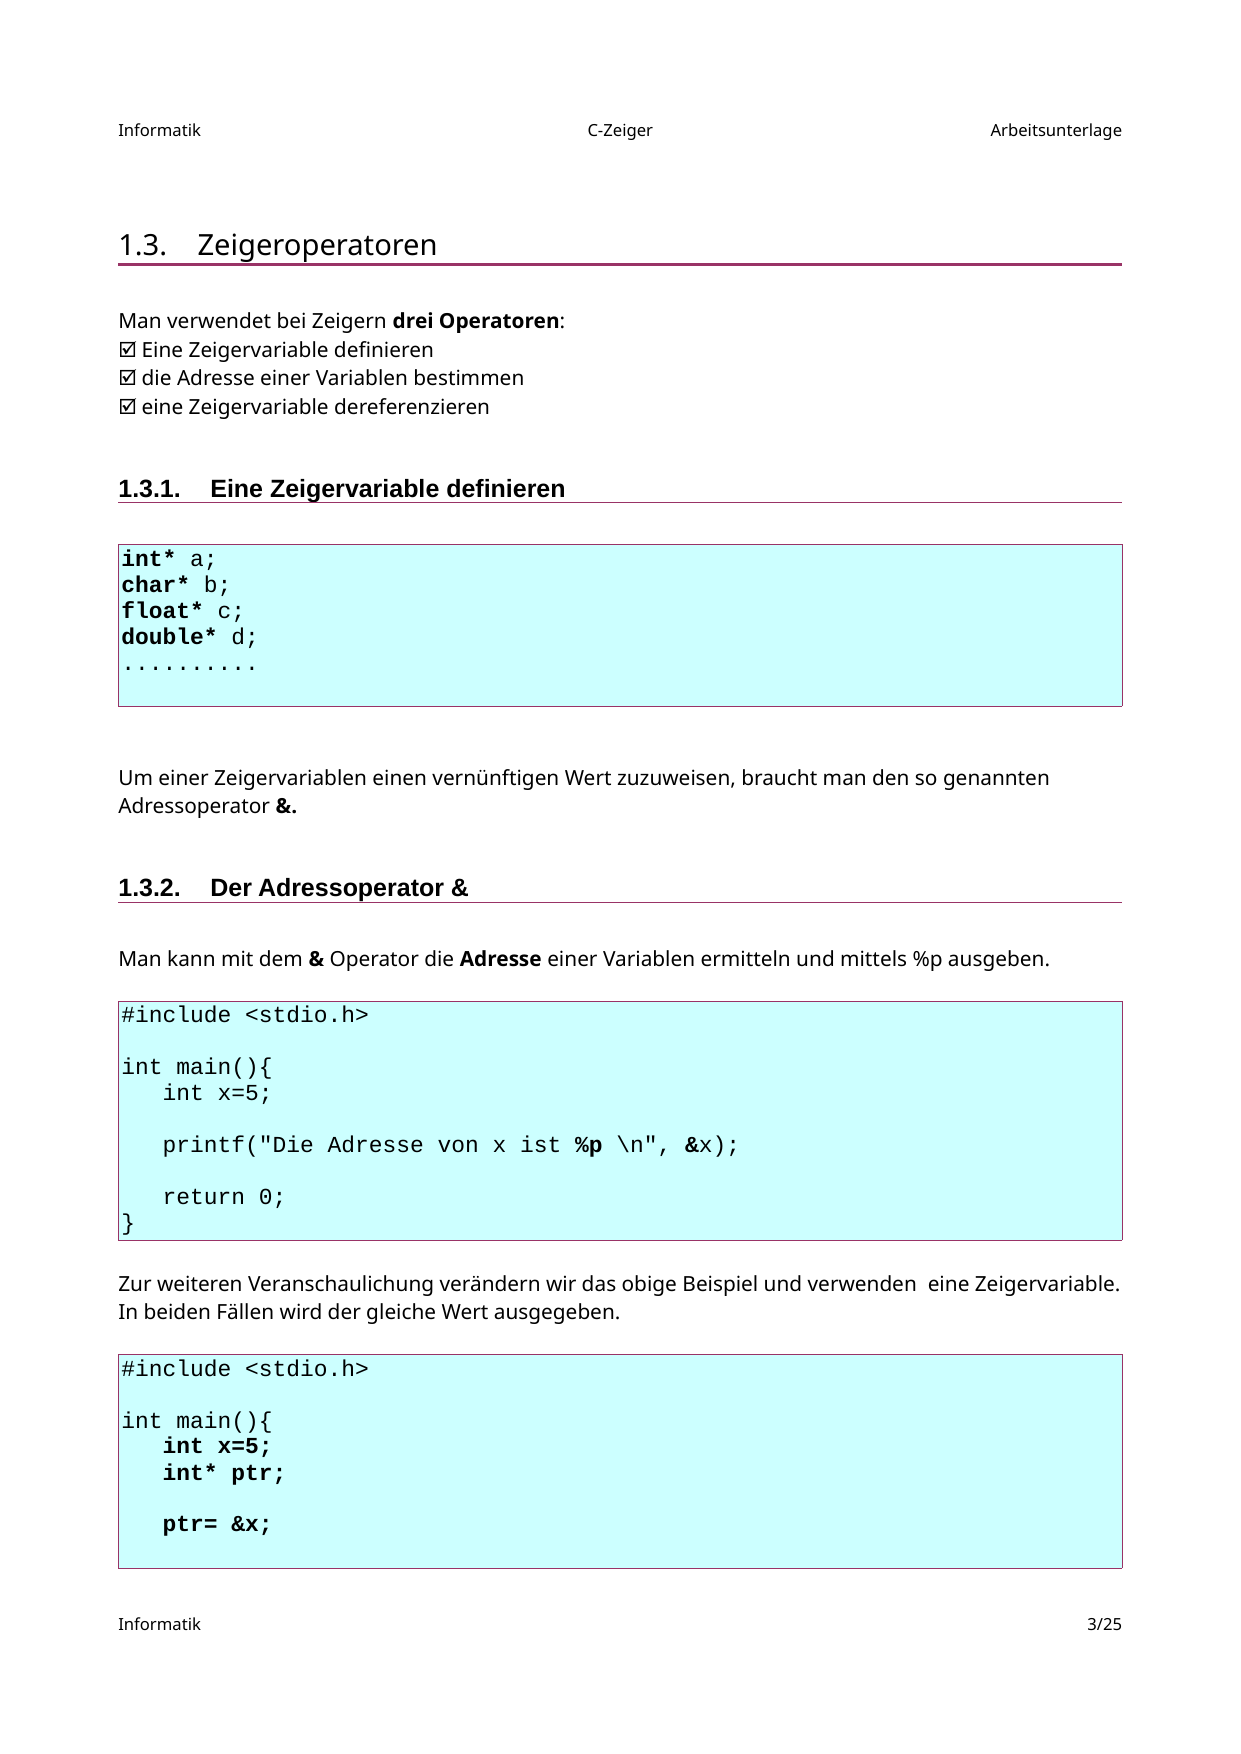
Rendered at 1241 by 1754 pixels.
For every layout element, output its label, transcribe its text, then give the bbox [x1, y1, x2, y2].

list Eine Zeigervariable definieren [118, 335, 1122, 363]
text Man kann mit dem & Operator die Adresse einer Variablen ermitteln und mittels %p ausgeben. [118, 944, 1122, 972]
subtitle Der Adressoperator & [118, 873, 1122, 902]
text int x=5; [119, 1432, 1122, 1458]
list eine Zeigervariable dereferenzieren [118, 392, 1122, 420]
text Man verwendet bei Zeigern drei Operatoren: [118, 306, 1122, 335]
text int* ptr; ptr= &x; [119, 1458, 1122, 1568]
text Um einer Zeigervariablen einen vernünftigen Wert zuzuweisen, braucht man den so genannten Adressoperator &. [118, 763, 1122, 820]
subtitle Zeigeroperatoren [118, 224, 1122, 263]
subtitle Eine Zeigervariable definieren [118, 474, 1122, 502]
text #include <stdio.h> int main(){ [119, 1002, 1122, 1079]
text int x=5; [119, 1079, 1122, 1104]
text int* a; char* b; float* c; double* d; .......... [119, 545, 1122, 674]
text Zur weiteren Veranschaulichung verändern wir das obige Beispiel und verwenden eine Zeigervariable. In beiden Fällen wird der gleiche Wert ausgegeben. [118, 1269, 1122, 1326]
text #include <stdio.h> int main(){ [119, 1355, 1122, 1432]
list die Adresse einer Variablen bestimmen [118, 363, 1122, 392]
text printf("Die Adresse von x ist %p \n", &x); return 0; } [119, 1104, 1122, 1240]
